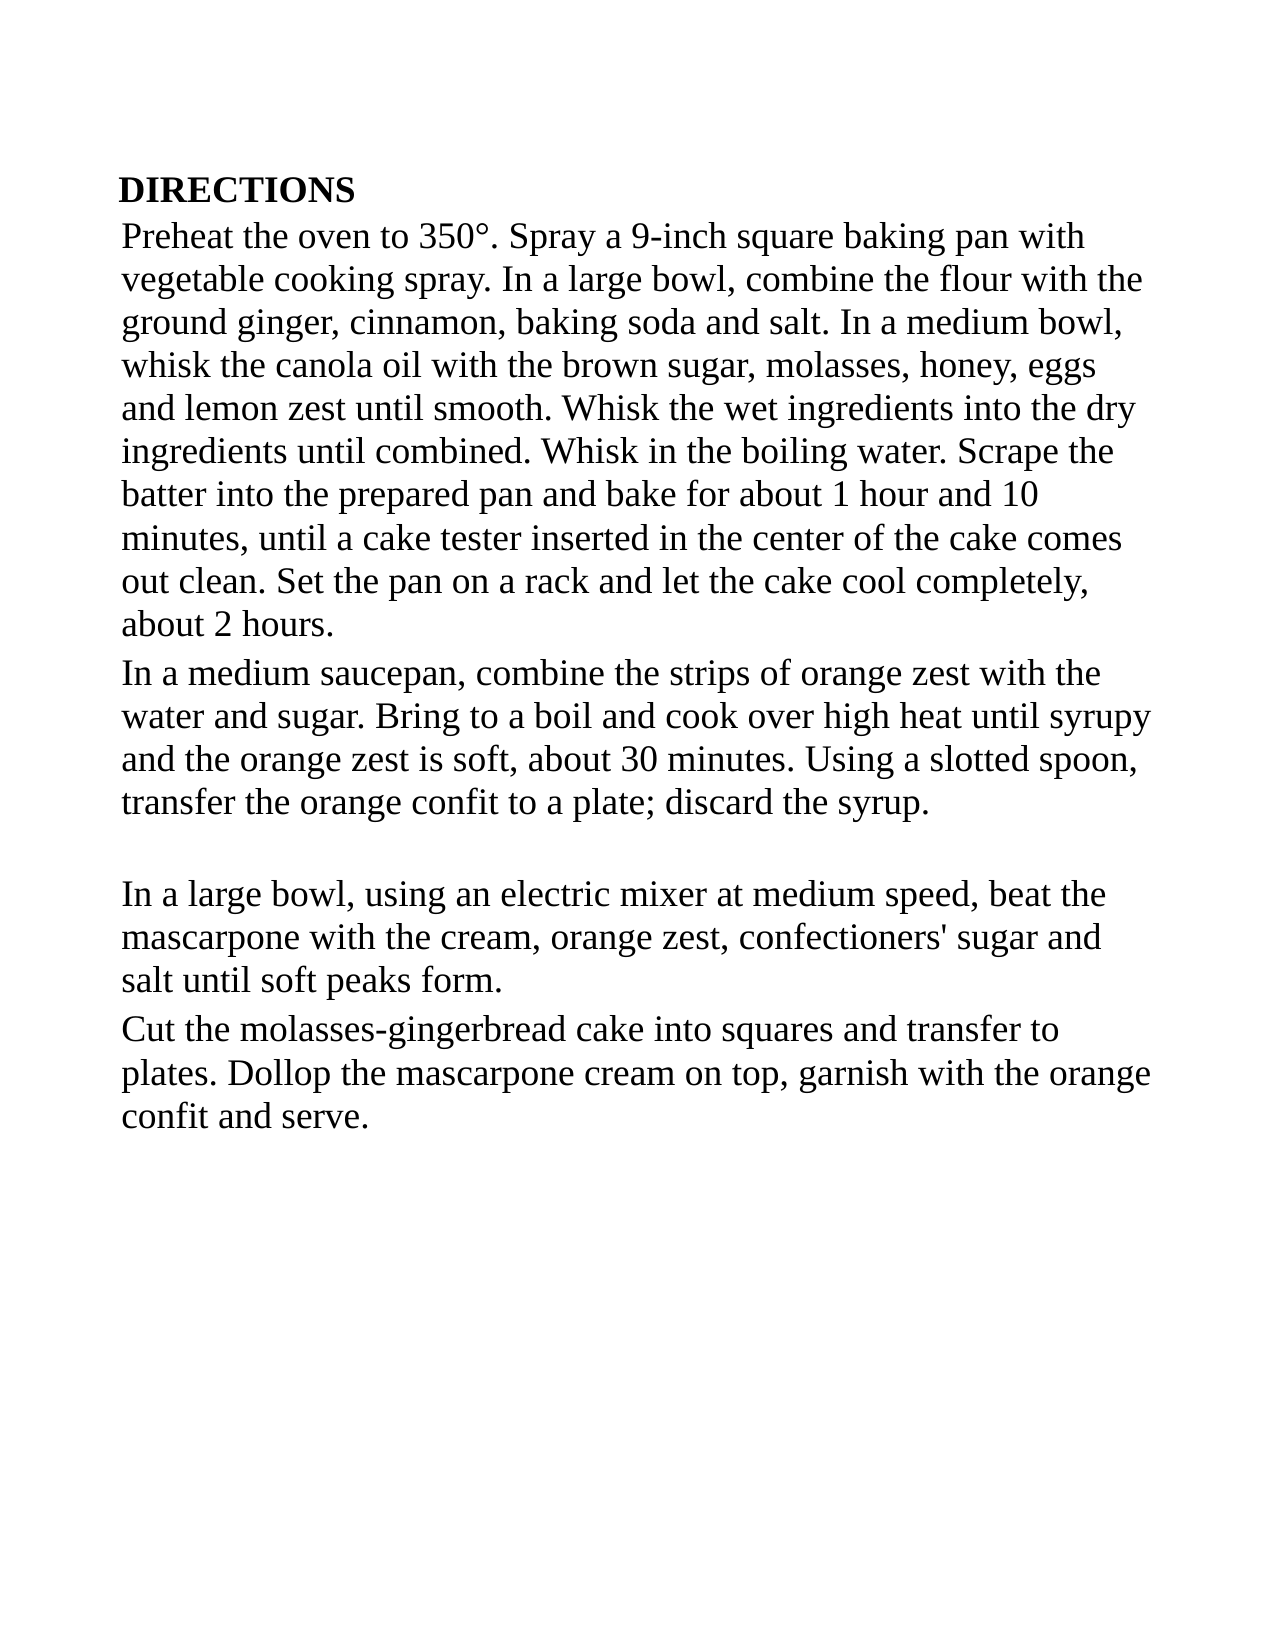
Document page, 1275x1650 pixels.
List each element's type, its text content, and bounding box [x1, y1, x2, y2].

table_cell Cut the molasses-gingerbread cake into squares and transfer to plates. Dollop the mascarpone cream on top, garnish with the orange confit and serve. [118, 1004, 1157, 1139]
table_cell [118, 118, 994, 167]
table_cell In a large bowl, using an electric mixer at medium speed, beat the mascarpone with the cream, orange zest, confectioners' sugar and salt until soft peaks form. [118, 869, 1157, 1004]
text DIRECTIONS [118, 167, 1157, 210]
table_cell In a medium saucepan, combine the strips of orange zest with the water and sugar. Bring to a boil and cook over high heat until syrupy and the orange zest is soft, about 30 minutes. Using a slotted spoon, transfer the orange confit to a plate; discard the syrup. [118, 647, 1157, 869]
table_header Preheat the oven to 350°. Spray a 9-inch square baking pan with vegetable cooking spray. In a large bowl, combine the flour with the ground ginger, cinnamon, baking soda and salt. In a medium bowl, whisk the canola oil with the brown sugar, molasses, honey, eggs and lemon zest until smooth. Whisk the wet ingredients into the dry ingredients until combined. Whisk in the boiling water. Scrape the batter into the prepared pan and bake for about 1 hour and 10 minutes, until a cake tester inserted in the center of the cake comes out clean. Set the pan on a rack and let the cake cool completely, about 2 hours. [118, 210, 1157, 647]
